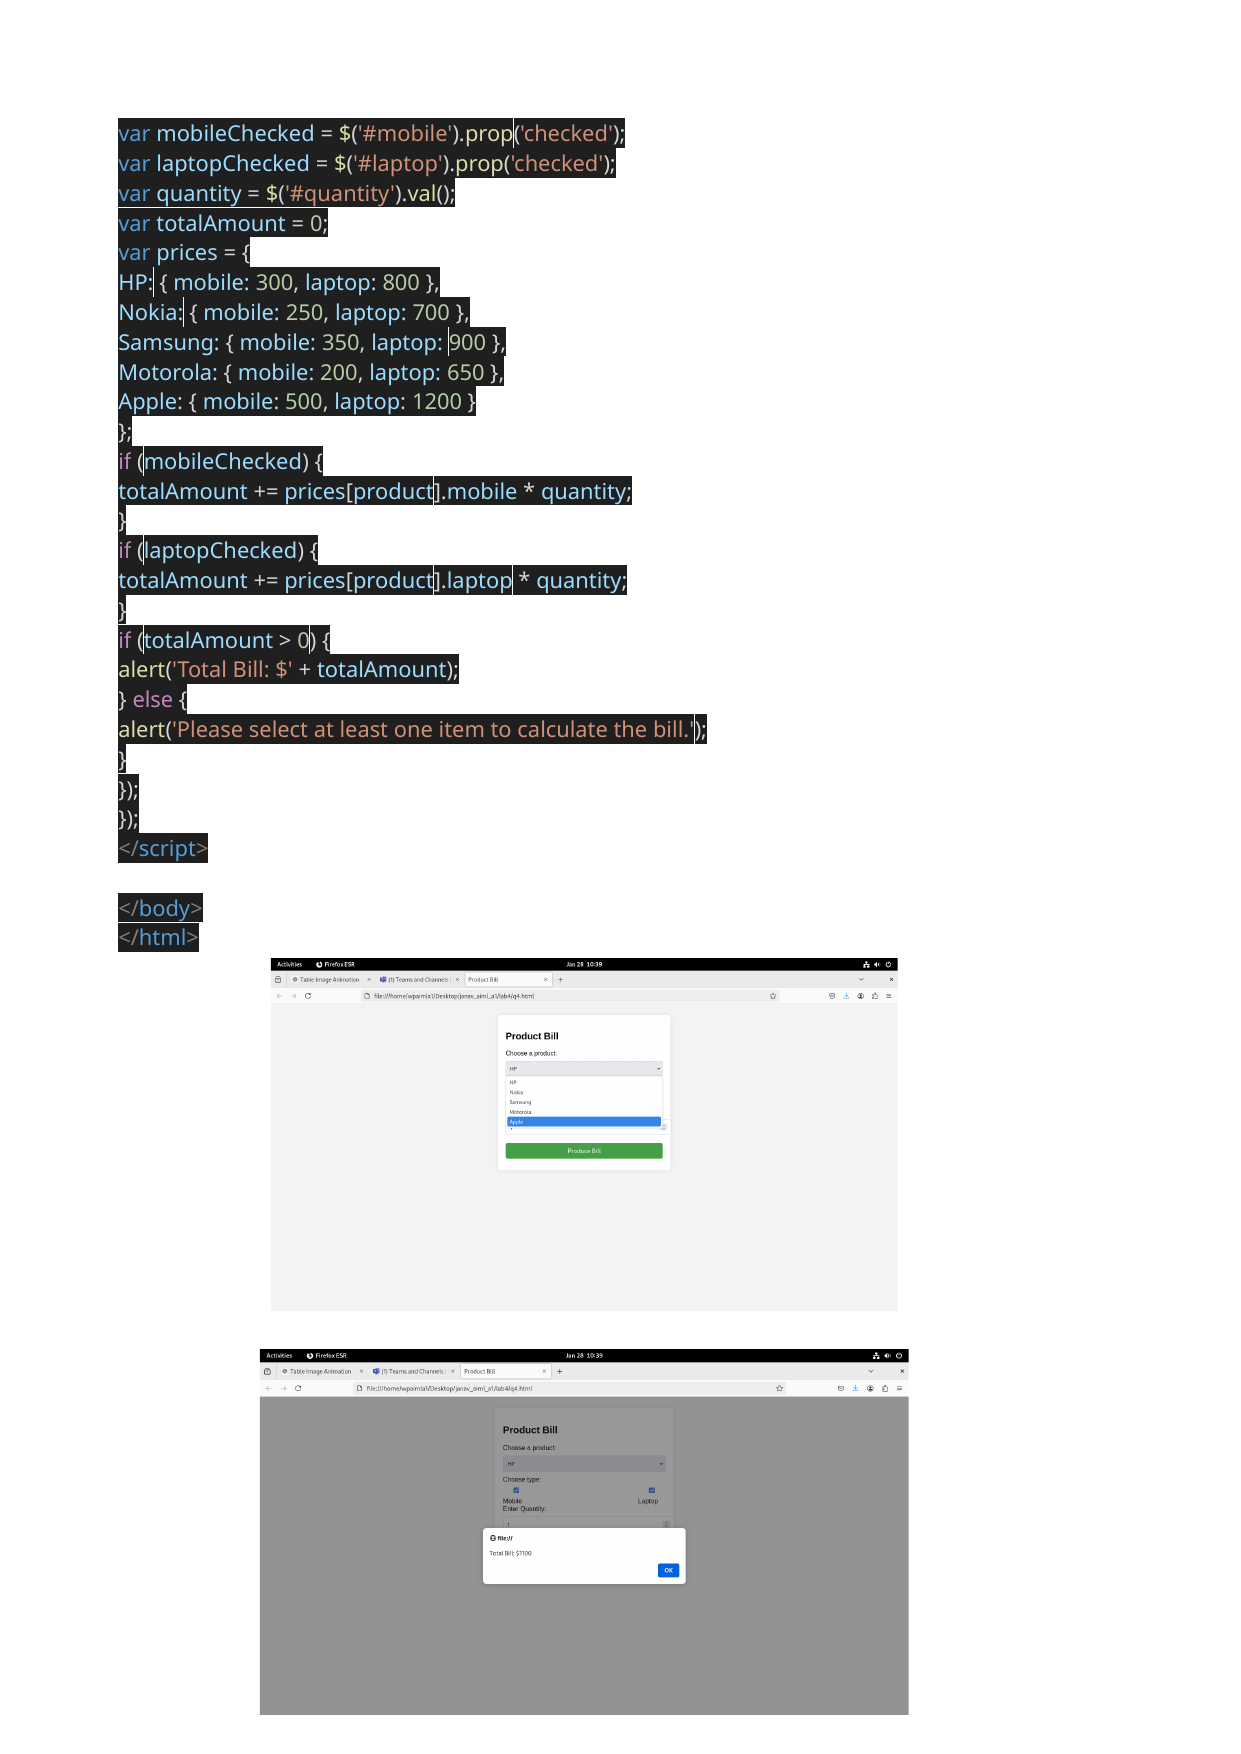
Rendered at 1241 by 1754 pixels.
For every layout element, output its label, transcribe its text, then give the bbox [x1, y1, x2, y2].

text } [118, 595, 1122, 624]
text </script> [118, 833, 1122, 863]
text var prices = { [118, 237, 1122, 267]
text </body> [118, 893, 1122, 922]
text }); [118, 803, 1122, 833]
text HP: { mobile: 300, laptop: 800 }, [118, 267, 1122, 297]
text if (mobileChecked) { [118, 446, 1122, 476]
text }); [118, 773, 1122, 803]
text if (laptopChecked) { [118, 535, 1122, 565]
text } [118, 744, 1122, 773]
text if (totalAmount > 0) { [118, 624, 1122, 654]
text var totalAmount = 0; [118, 207, 1122, 237]
text </html> [118, 922, 1122, 952]
text Nokia: { mobile: 250, laptop: 700 }, [118, 297, 1122, 327]
text totalAmount += prices[product].mobile * quantity; [118, 476, 1122, 505]
text Apple: { mobile: 500, laptop: 1200 } [118, 386, 1122, 416]
text alert('Please select at least one item to calculate the bill.'); [118, 714, 1122, 744]
picture [259, 1349, 909, 1715]
text alert('Total Bill: $' + totalAmount); [118, 654, 1122, 684]
text }; [118, 416, 1122, 446]
picture [270, 958, 898, 1311]
text Motorola: { mobile: 200, laptop: 650 }, [118, 356, 1122, 386]
text Samsung: { mobile: 350, laptop: 900 }, [118, 327, 1122, 356]
text var mobileChecked = $('#mobile').prop('checked'); [118, 118, 1122, 148]
text } [118, 505, 1122, 535]
text totalAmount += prices[product].laptop * quantity; [118, 565, 1122, 595]
text var laptopChecked = $('#laptop').prop('checked'); [118, 148, 1122, 178]
text } else { [118, 684, 1122, 714]
text var quantity = $('#quantity').val(); [118, 178, 1122, 207]
